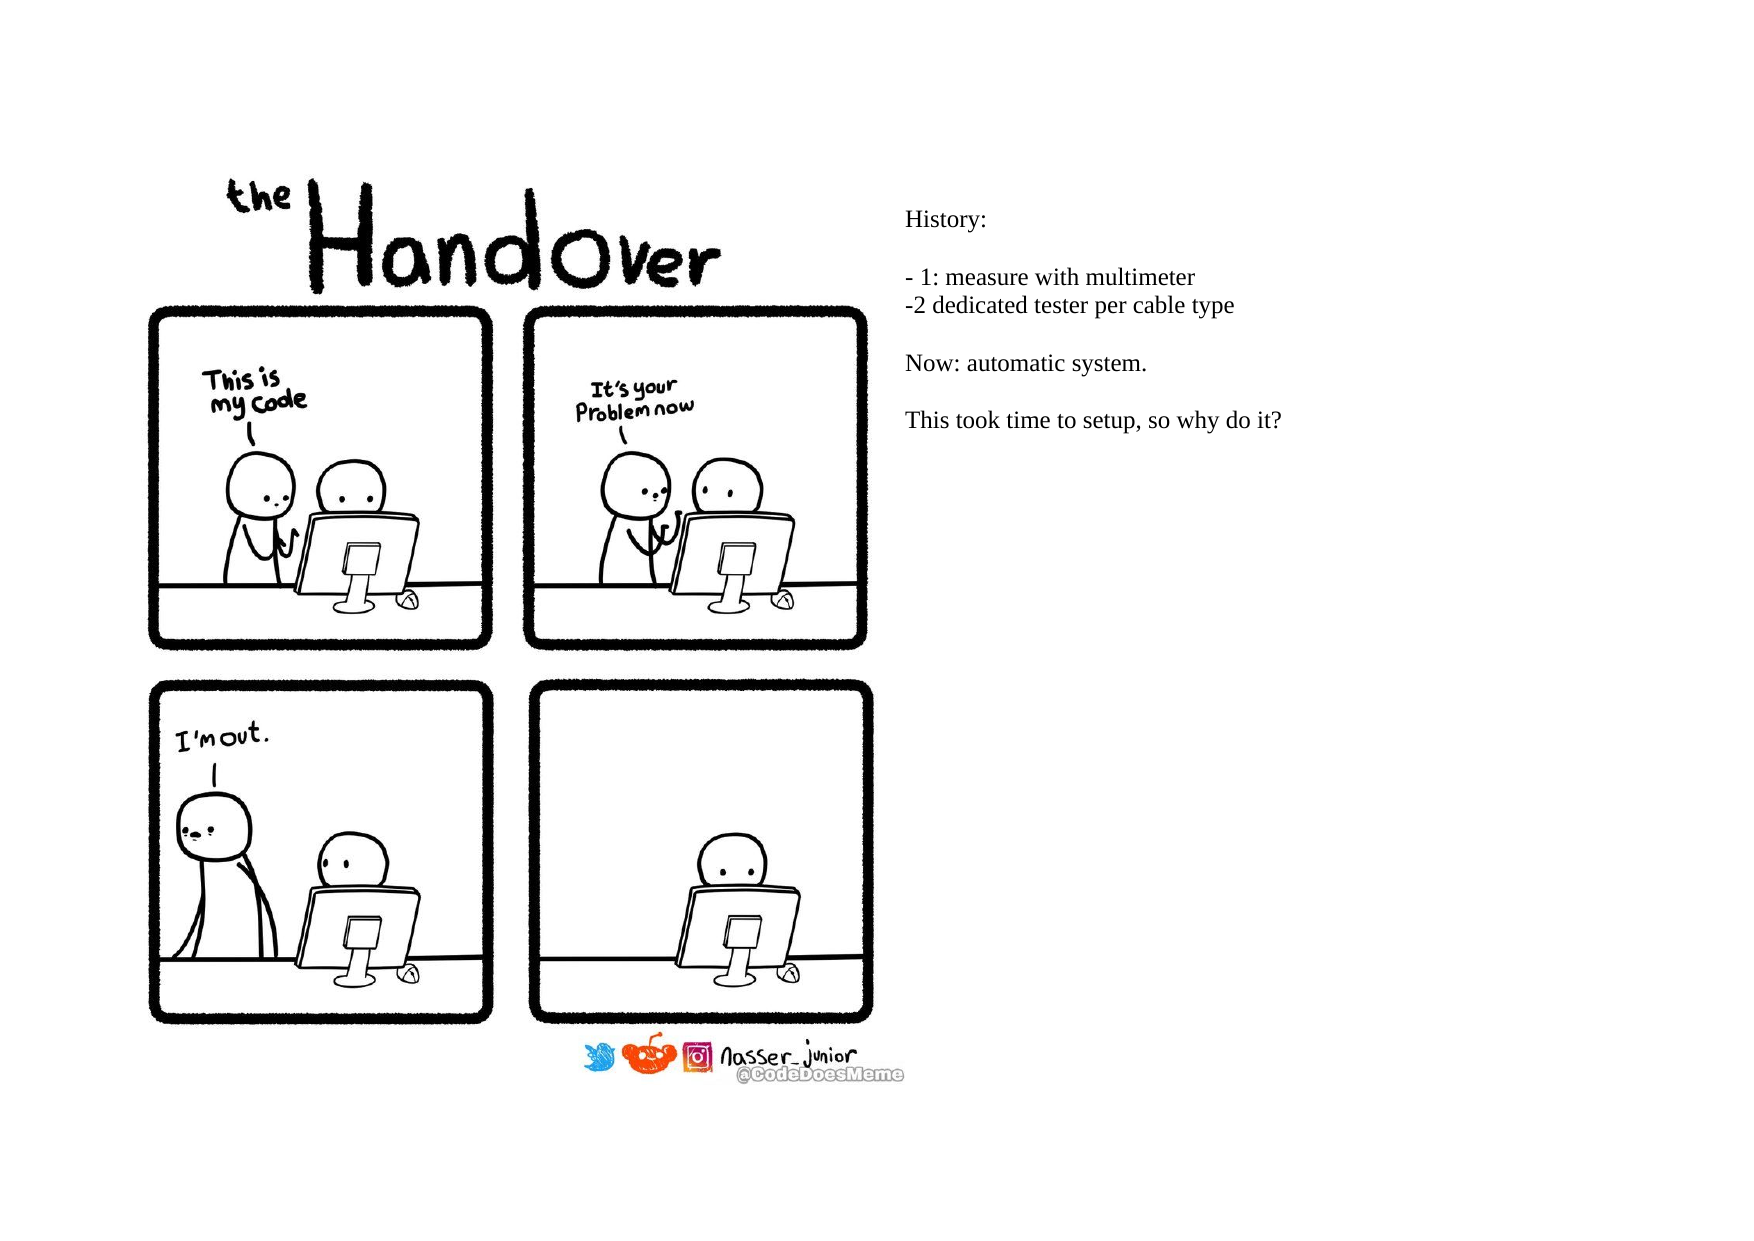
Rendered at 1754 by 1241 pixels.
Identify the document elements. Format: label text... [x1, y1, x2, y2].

text History: [905, 204, 1636, 233]
text Now: automatic system. [905, 348, 1636, 377]
picture [116, 149, 905, 1085]
text -2 dedicated tester per cable type [905, 291, 1636, 319]
text This took time to setup, so why do it? [905, 406, 1636, 434]
text - 1: measure with multimeter [905, 262, 1636, 291]
